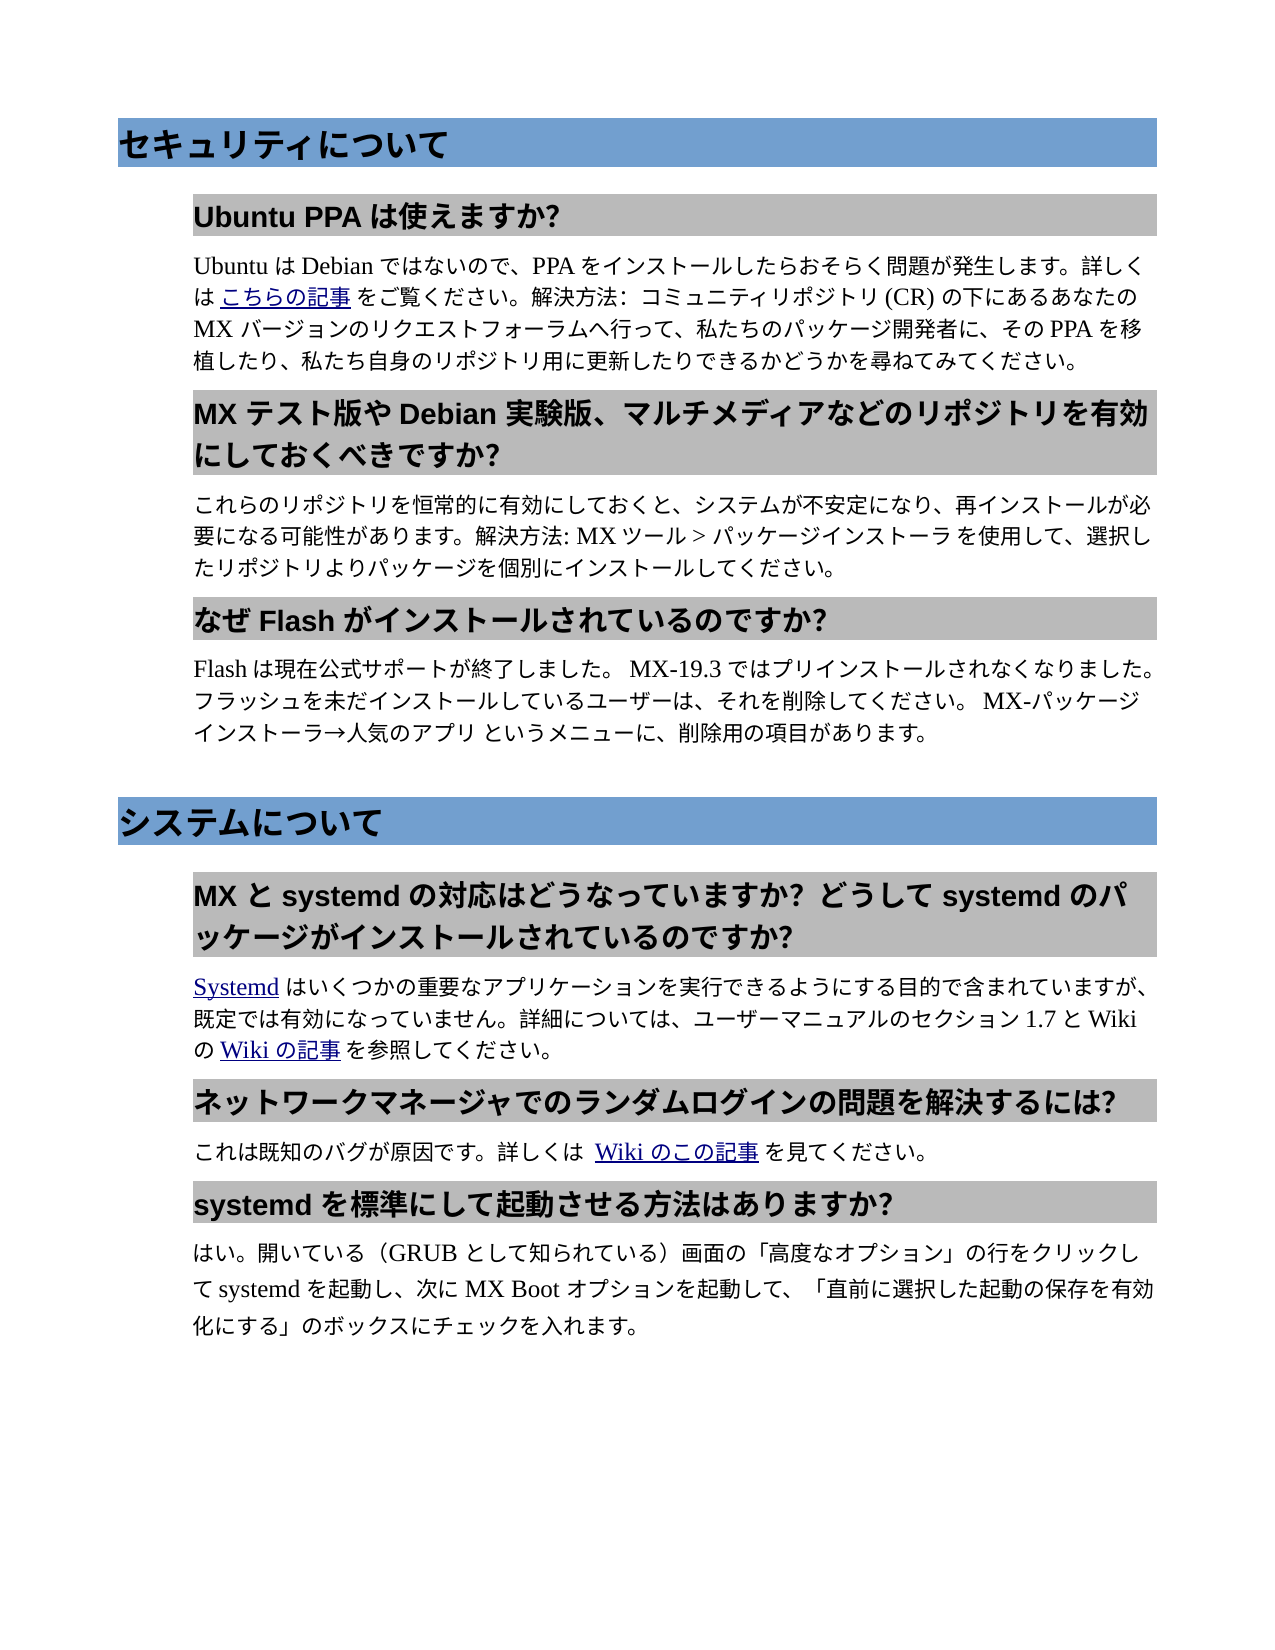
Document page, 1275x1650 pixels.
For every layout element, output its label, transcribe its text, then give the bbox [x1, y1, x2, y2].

text はい。開いている（GRUB として知られている）画面の「高度なオプション」の行をクリックしてsystemd を起動し、次に MX Boot オプションを起動して、「直前に選択した起動の保存を有効化にする」のボックスにチェックを入れます。 [192, 1236, 1157, 1340]
subtitle Ubuntu PPA は使えますか？ [193, 194, 1157, 236]
text Flashは現在公式サポートが終了しました。 MX-19.3 ではプリインストールされなくなりました。フラッシュを未だインストールしているユーザーは、それを削除してください。 MX-パッケージインストーラ→人気のアプリ というメニューに、削除用の項目があります。 [193, 652, 1157, 747]
subtitle システムについて [118, 797, 1157, 845]
text これらのリポジトリを恒常的に有効にしておくと、システムが不安定になり、再インストールが必要になる可能性があります。解決方法: MXツール > パッケージインストーラ を使用して、選択したリポジトリよりパッケージを個別にインストールしてください。 [193, 488, 1157, 583]
subtitle systemd を標準にして起動させる方法はありますか？ [193, 1181, 1157, 1223]
text Systemd はいくつかの重要なアプリケーションを実行できるようにする目的で含まれていますが、既定では有効になっていません。詳細については、ユーザーマニュアルのセクション1.7と Wiki の Wiki の記事 を参照してください。 [193, 970, 1157, 1065]
subtitle なぜ Flash がインストールされているのですか？ [193, 597, 1157, 640]
text これは既知のバグが原因です。詳しくは Wiki のこの記事 を見てください。 [193, 1134, 1157, 1166]
subtitle MX と systemd の対応はどうなっていますか？どうして systemd のパッケージがインストールされているのですか？ [193, 872, 1157, 957]
text Ubuntu は Debian ではないので、PPA をインストールしたらおそらく問題が発生します。詳しくは こちらの記事 をご覧ください。解決方法：コミュニティリポジトリ (CR) の下にあるあなたの MX バージョンのリクエストフォーラムへ行って、私たちのパッケージ開発者に、その PPA を移植したり、私たち自身のリポジトリ用に更新したりできるかどうかを尋ねてみてください。 [193, 249, 1157, 376]
subtitle セキュリティについて [118, 118, 1157, 167]
subtitle ネットワークマネージャでのランダムログインの問題を解決するには？ [193, 1079, 1157, 1122]
subtitle MX テスト版や Debian 実験版、マルチメディアなどのリポジトリを有効にしておくべきですか？ [193, 390, 1157, 475]
